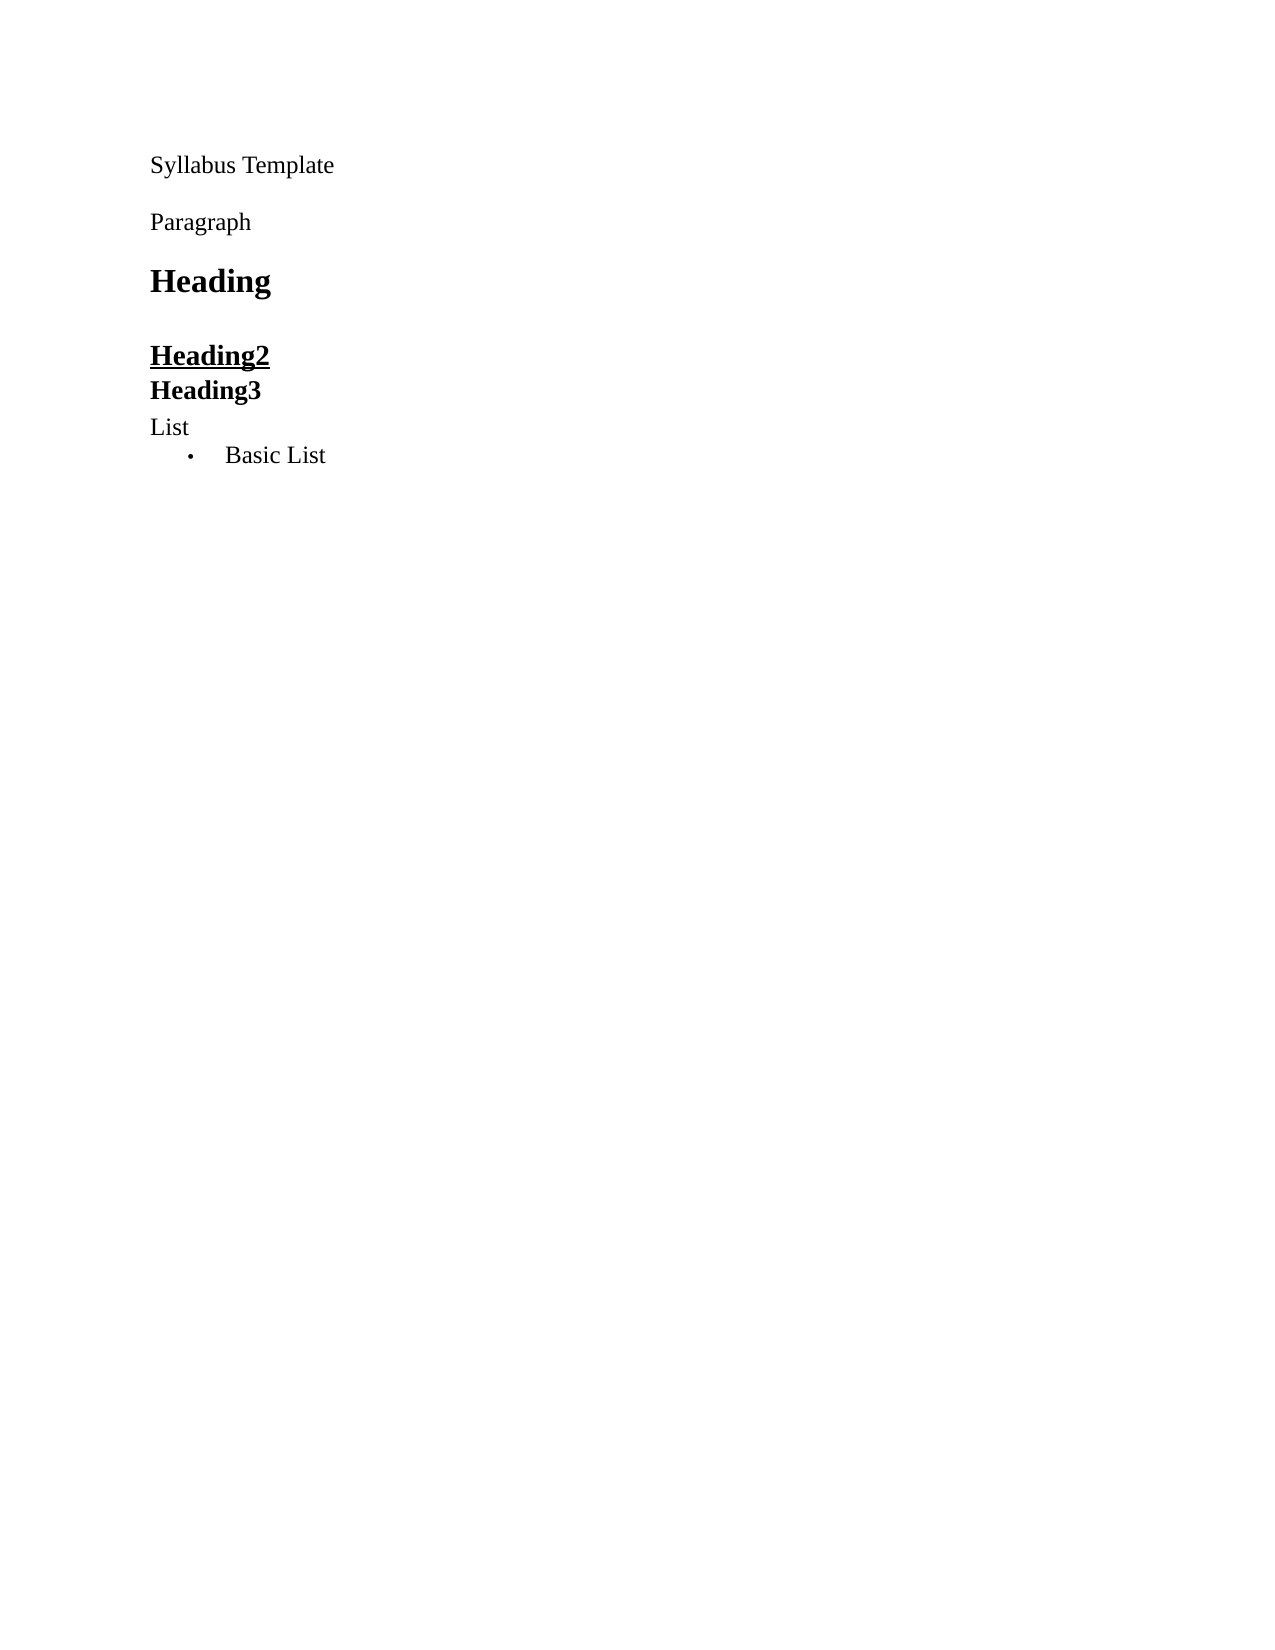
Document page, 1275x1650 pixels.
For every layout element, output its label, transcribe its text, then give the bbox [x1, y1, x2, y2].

text Paragraph [150, 207, 1125, 236]
list Basic List [187, 440, 1125, 469]
text Syllabus Template [150, 150, 1125, 179]
subtitle Heading [150, 261, 1125, 300]
subtitle Heading2 [150, 338, 1125, 371]
text List [150, 412, 1125, 440]
subtitle Heading3 [150, 374, 1125, 406]
